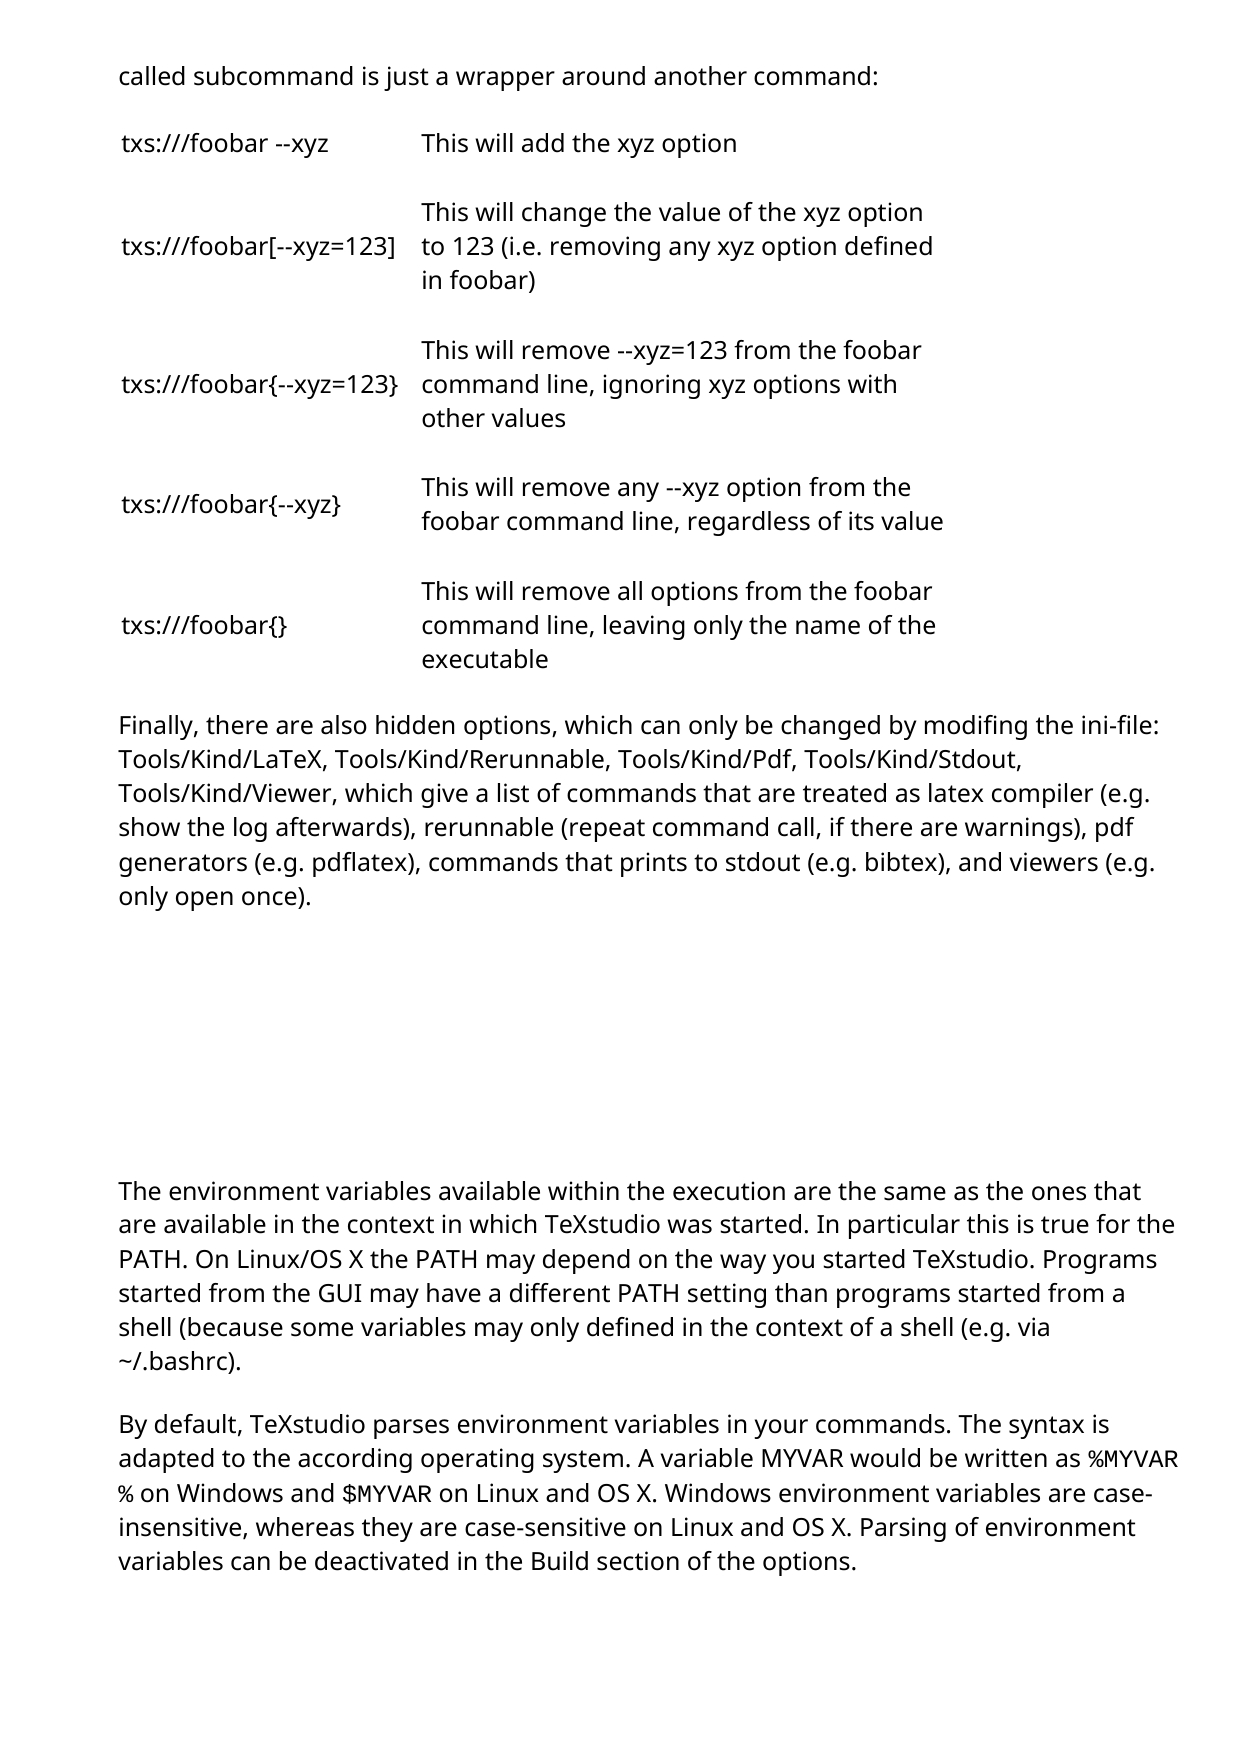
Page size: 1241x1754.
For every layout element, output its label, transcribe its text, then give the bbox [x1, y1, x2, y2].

table_cell [957, 570, 1181, 708]
table_cell txs:///foobar{--xyz=123} [118, 330, 418, 467]
table_cell [957, 467, 1181, 570]
table_header This will add the xyz option [418, 123, 957, 192]
table_cell [957, 330, 1181, 467]
text Finally, there are also hidden options, which can only be changed by modifing the ini-file: Tools/Kind/LaTeX, Tools/Kind/Rerunnable, Tools/Kind/Pdf, Tools/Kind/Stdout, Tools/Kind/Viewer, which give a list of commands that are treated as latex compiler (e.g. show the log afterwards), rerunnable (repeat command call, if there are warnings), pdf generators (e.g. pdflatex), commands that prints to stdout (e.g. bibtex), and viewers (e.g. only open once). [118, 708, 1181, 912]
table_cell This will remove any --xyz option from the foobar command line, regardless of its value [418, 467, 957, 570]
text The environment variables available within the execution are the same as the ones that are available in the context in which TeXstudio was started. In particular this is true for the PATH. On Linux/OS X the PATH may depend on the way you started TeXstudio. Programs started from the GUI may have a different PATH setting than programs started from a shell (because some variables may only defined in the context of a shell (e.g. via ~/.bashrc). [118, 1173, 1181, 1377]
table_cell This will remove all options from the foobar command line, leaving only the name of the executable [418, 570, 957, 708]
text called subcommand is just a wrapper around another command: [118, 59, 1181, 93]
subtitle 1.3.2 Details of the execution environment [165, 989, 1134, 1040]
table_header [957, 123, 1181, 192]
subtitle Environment Variables [165, 1110, 1134, 1150]
table_cell txs:///foobar{} [118, 570, 418, 708]
table_cell This will remove --xyz=123 from the foobar command line, ignoring xyz options with other values [418, 330, 957, 467]
table_cell [957, 192, 1181, 329]
table_header txs:///foobar --xyz [118, 123, 418, 192]
table_cell txs:///foobar[--xyz=123] [118, 192, 418, 329]
table_cell This will change the value of the xyz option to 123 (i.e. removing any xyz option defined in foobar) [418, 192, 957, 329]
table_cell txs:///foobar{--xyz} [118, 467, 418, 570]
text By default, TeXstudio parses environment variables in your commands. The syntax is adapted to the according operating system. A variable MYVAR would be written as %MYVAR% on Windows and $MYVAR on Linux and OS X. Windows environment variables are case-insensitive, whereas they are case-sensitive on Linux and OS X. Parsing of environment variables can be deactivated in the Build section of the options. [118, 1407, 1181, 1578]
